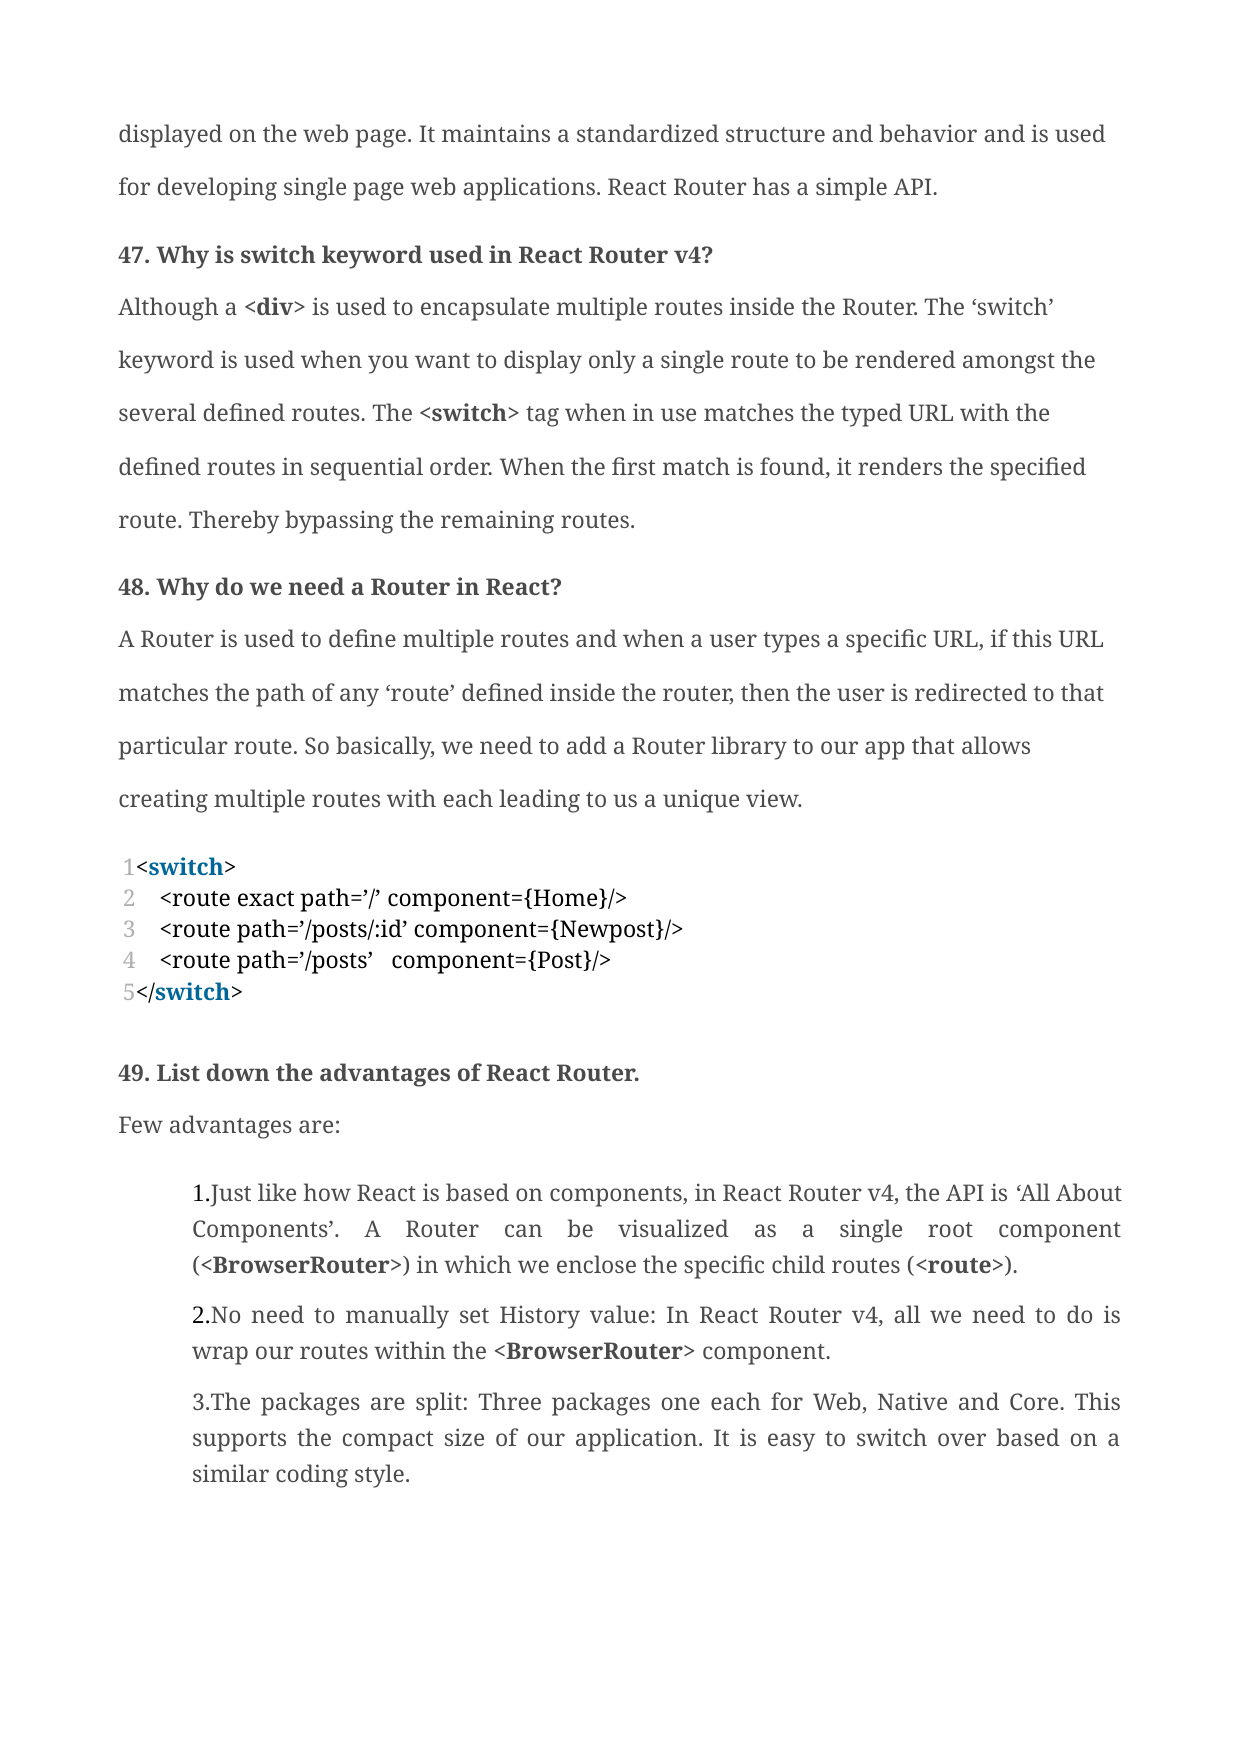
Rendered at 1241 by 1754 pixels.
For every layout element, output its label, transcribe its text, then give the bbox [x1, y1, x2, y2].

table_header 1 2 3 4 5 [118, 850, 135, 1007]
list No need to manually set History value: In React Router v4, all we need to do is wrap our routes within the <BrowserRouter> component. [118, 1299, 1122, 1367]
table_header <switch> <route exact path=’/’ component={Home}/> <route path=’/posts/:id’ component={Newpost}/> <route path=’/posts’ component={Post}/> </switch> [135, 850, 891, 1007]
text Few advantages are: [118, 1109, 1122, 1141]
subtitle 47. Why is switch keyword used in React Router v4? [118, 239, 1122, 270]
subtitle 49. List down the advantages of React Router. [118, 1057, 1122, 1088]
subtitle 48. Why do we need a Router in React? [118, 571, 1122, 602]
text displayed on the web page. It maintains a standardized structure and behavior and is used for developing single page web applications. React Router has a simple API. [118, 118, 1122, 202]
text A Router is used to define multiple routes and when a user types a specific URL, if this URL matches the path of any ‘route’ defined inside the router, then the user is redirected to that particular route. So basically, we need to add a Router library to our app that allows creating multiple routes with each leading to us a unique view. [118, 623, 1122, 814]
list Just like how React is based on components, in React Router v4, the API is ‘All About Components’. A Router can be visualized as a single root component (<BrowserRouter>) in which we enclose the specific child routes (<route>). [118, 1177, 1122, 1280]
text Although a <div> is used to encapsulate multiple routes inside the Router. The ‘switch’ keyword is used when you want to display only a single route to be rendered amongst the several defined routes. The <switch> tag when in use matches the typed URL with the defined routes in sequential order. When the first match is found, it renders the specified route. Thereby bypassing the remaining routes. [118, 291, 1122, 535]
list The packages are split: Three packages one each for Web, Native and Core. This supports the compact size of our application. It is easy to switch over based on a similar coding style. [118, 1386, 1122, 1489]
